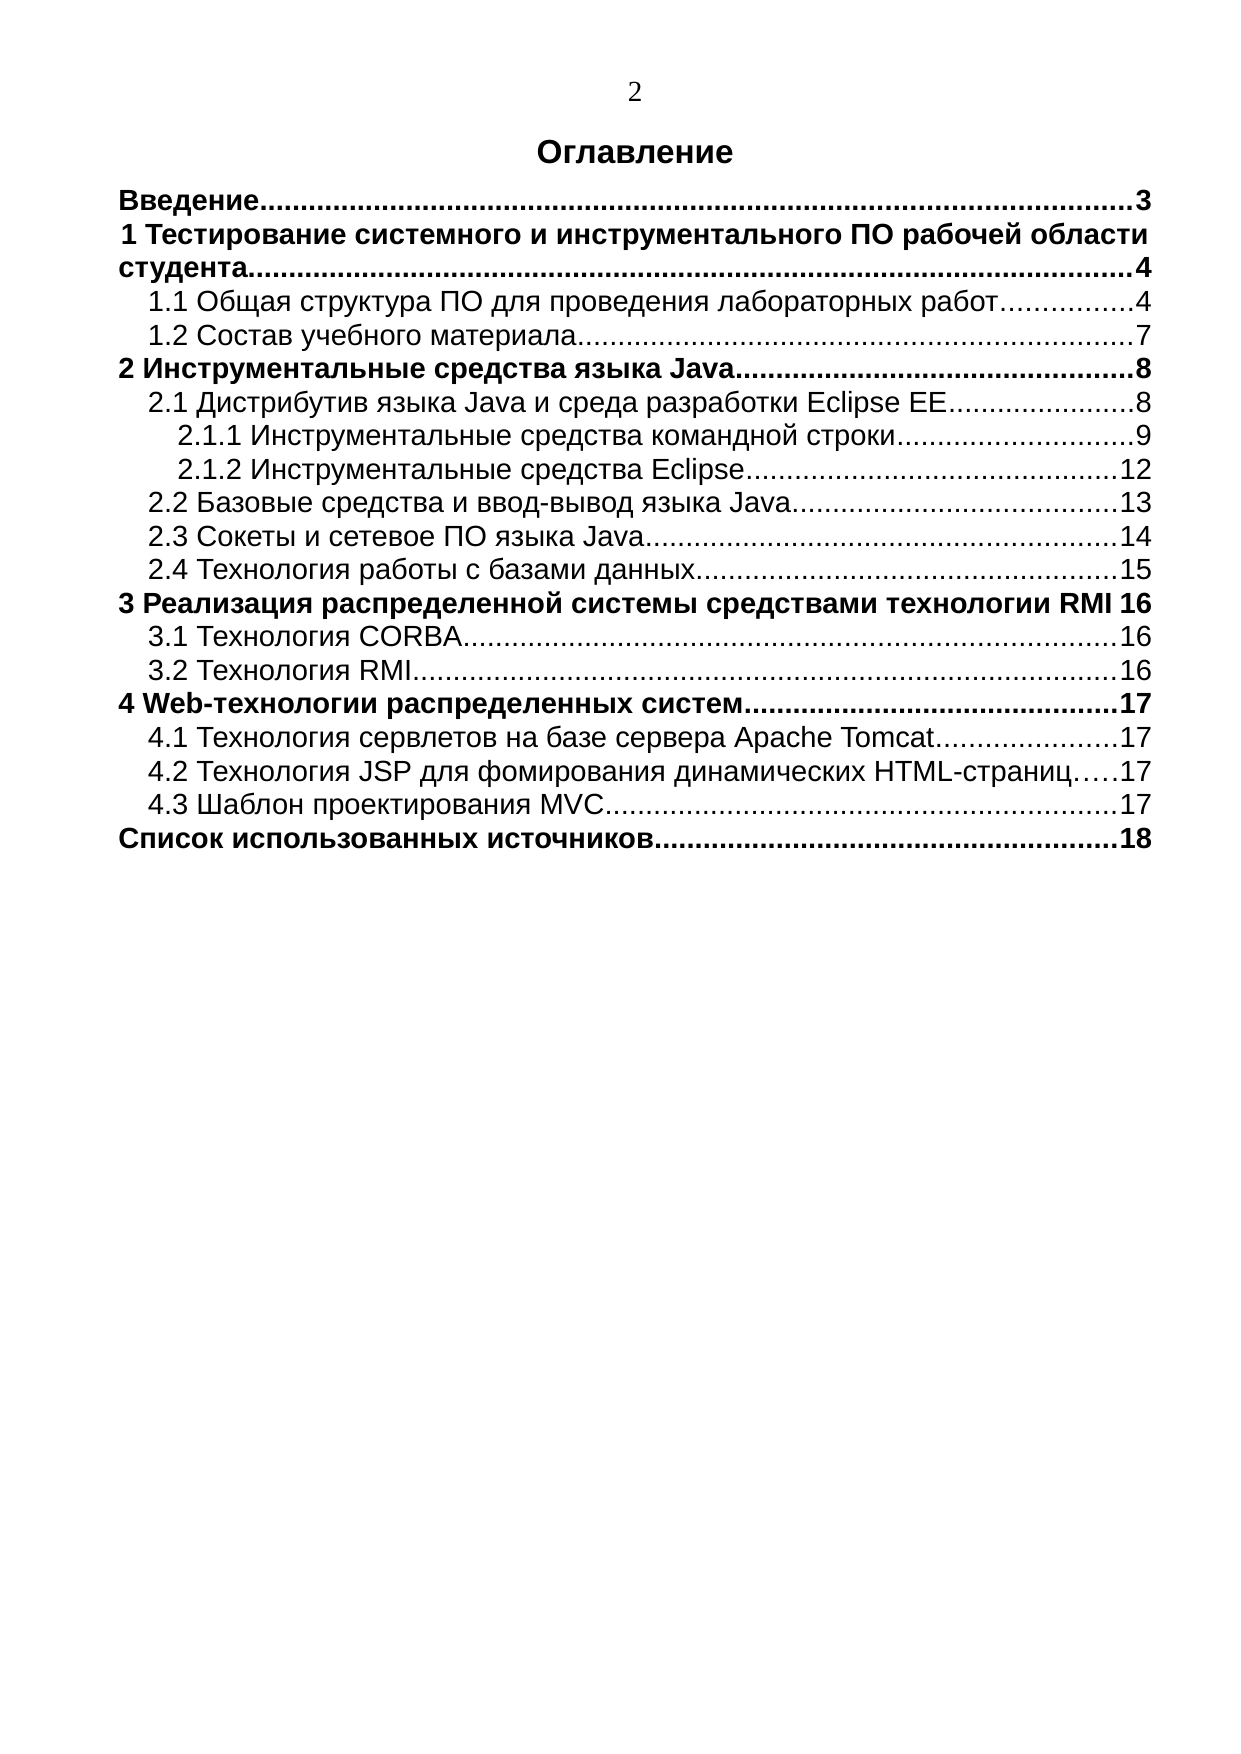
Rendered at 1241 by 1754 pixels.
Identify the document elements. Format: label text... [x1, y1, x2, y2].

text 2.1 Дистрибутив языка Java и среда разработки Eclipse EE 8 [148, 385, 1152, 418]
text 4.2 Технология JSP для фомирования динамических HTML-страниц 17 [148, 754, 1152, 787]
text 1.1 Общая структура ПО для проведения лабораторных работ 4 [148, 284, 1152, 318]
text 2.3 Сокеты и сетевое ПО языка Java 14 [148, 519, 1152, 552]
text Список использованных источников 18 [118, 821, 1152, 854]
text 2.2 Базовые средства и ввод-вывод языка Java 13 [148, 485, 1152, 519]
text 2.4 Технология работы с базами данных 15 [148, 552, 1152, 586]
text 4.3 Шаблон проектирования MVC 17 [148, 787, 1152, 821]
text 2 Инструментальные средства языка Java 8 [118, 351, 1152, 385]
text 2.1.2 Инструментальные средства Eclipse 12 [177, 452, 1152, 485]
text 1.2 Состав учебного материала 7 [148, 318, 1152, 351]
text 2.1.1 Инструментальные средства командной строки 9 [177, 418, 1152, 452]
text 4.1 Технология сервлетов на базе сервера Apache Tomcat 17 [148, 720, 1152, 754]
text 3.2 Технология RMI 16 [148, 653, 1152, 687]
text 3.1 Технология CORBA 16 [148, 619, 1152, 653]
text 4 Web-технологии распределенных систем 17 [118, 687, 1152, 720]
subtitle Оглавление [118, 132, 1152, 171]
text Введение 3 [118, 183, 1152, 217]
text 1 Тестирование системного и инструментального ПО рабочей области студента 4 [118, 217, 1152, 284]
text 3 Реализация распределенной системы средствами технологии RMI 16 [118, 586, 1152, 619]
